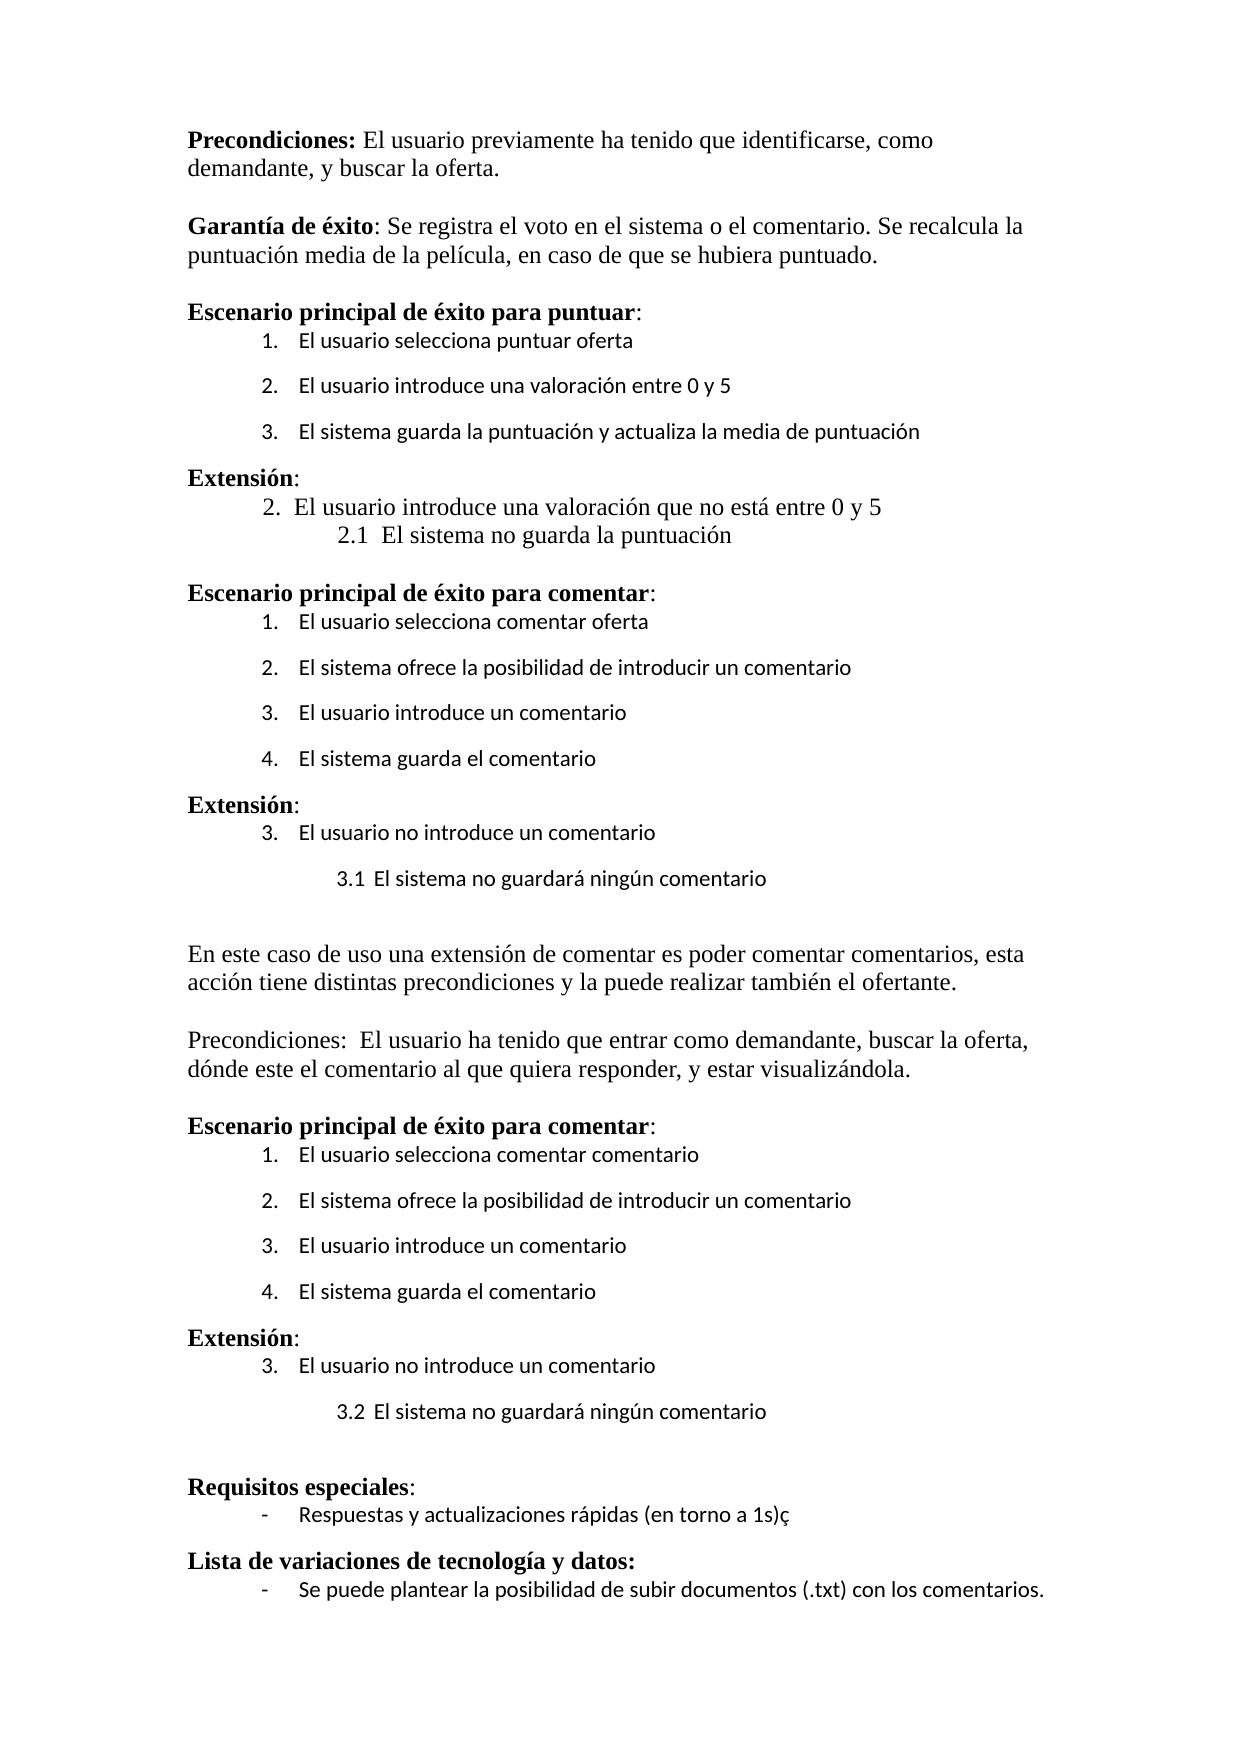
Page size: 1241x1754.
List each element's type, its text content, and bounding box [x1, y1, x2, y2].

text 2. El usuario introduce una valoración que no está entre 0 y 5 [187, 492, 1053, 521]
text 2.1 El sistema no guarda la puntuación [187, 521, 1053, 549]
text Escenario principal de éxito para comentar: [187, 1111, 1053, 1140]
list El usuario selecciona comentar oferta [261, 607, 1053, 635]
text Extensión: [187, 790, 1053, 818]
list El sistema no guardará ningún comentario [336, 1397, 1053, 1425]
text Escenario principal de éxito para puntuar: [187, 297, 1053, 326]
text Escenario principal de éxito para comentar: [187, 578, 1053, 607]
list El sistema ofrece la posibilidad de introducir un comentario [261, 1186, 1053, 1214]
list El usuario no introduce un comentario [261, 818, 1053, 847]
list El sistema ofrece la posibilidad de introducir un comentario [261, 653, 1053, 681]
list El usuario selecciona puntuar oferta [261, 326, 1053, 354]
text Lista de variaciones de tecnología y datos: [187, 1546, 1053, 1575]
text En este caso de uso una extensión de comentar es poder comentar comentarios, esta acción tiene distintas precondiciones y la puede realizar también el ofertante. [187, 939, 1053, 996]
text Requisitos especiales: [187, 1472, 1053, 1501]
list Se puede plantear la posibilidad de subir documentos (.txt) con los comentarios. [261, 1575, 1053, 1603]
text Precondiciones: El usuario ha tenido que entrar como demandante, buscar la oferta, dónde este el comentario al que quiera responder, y estar visualizándola. [187, 1025, 1053, 1082]
text Extensión: [187, 463, 1053, 492]
list Respuestas y actualizaciones rápidas (en torno a 1s)ç [261, 1501, 1053, 1529]
text Extensión: [187, 1323, 1053, 1352]
list El sistema guarda la puntuación y actualiza la media de puntuación [261, 417, 1053, 445]
text Garantía de éxito: Se registra el voto en el sistema o el comentario. Se recalcula la puntuación media de la película, en caso de que se hubiera puntuado. [187, 211, 1053, 268]
list El sistema no guardará ningún comentario [336, 864, 1053, 892]
list El sistema guarda el comentario [261, 744, 1053, 772]
list El sistema guarda el comentario [261, 1277, 1053, 1305]
list El usuario introduce un comentario [261, 1231, 1053, 1259]
list El usuario introduce una valoración entre 0 y 5 [261, 372, 1053, 400]
list El usuario introduce un comentario [261, 698, 1053, 726]
text Precondiciones: El usuario previamente ha tenido que identificarse, como demandante, y buscar la oferta. [187, 125, 1053, 182]
list El usuario no introduce un comentario [261, 1352, 1053, 1380]
list El usuario selecciona comentar comentario [261, 1140, 1053, 1168]
